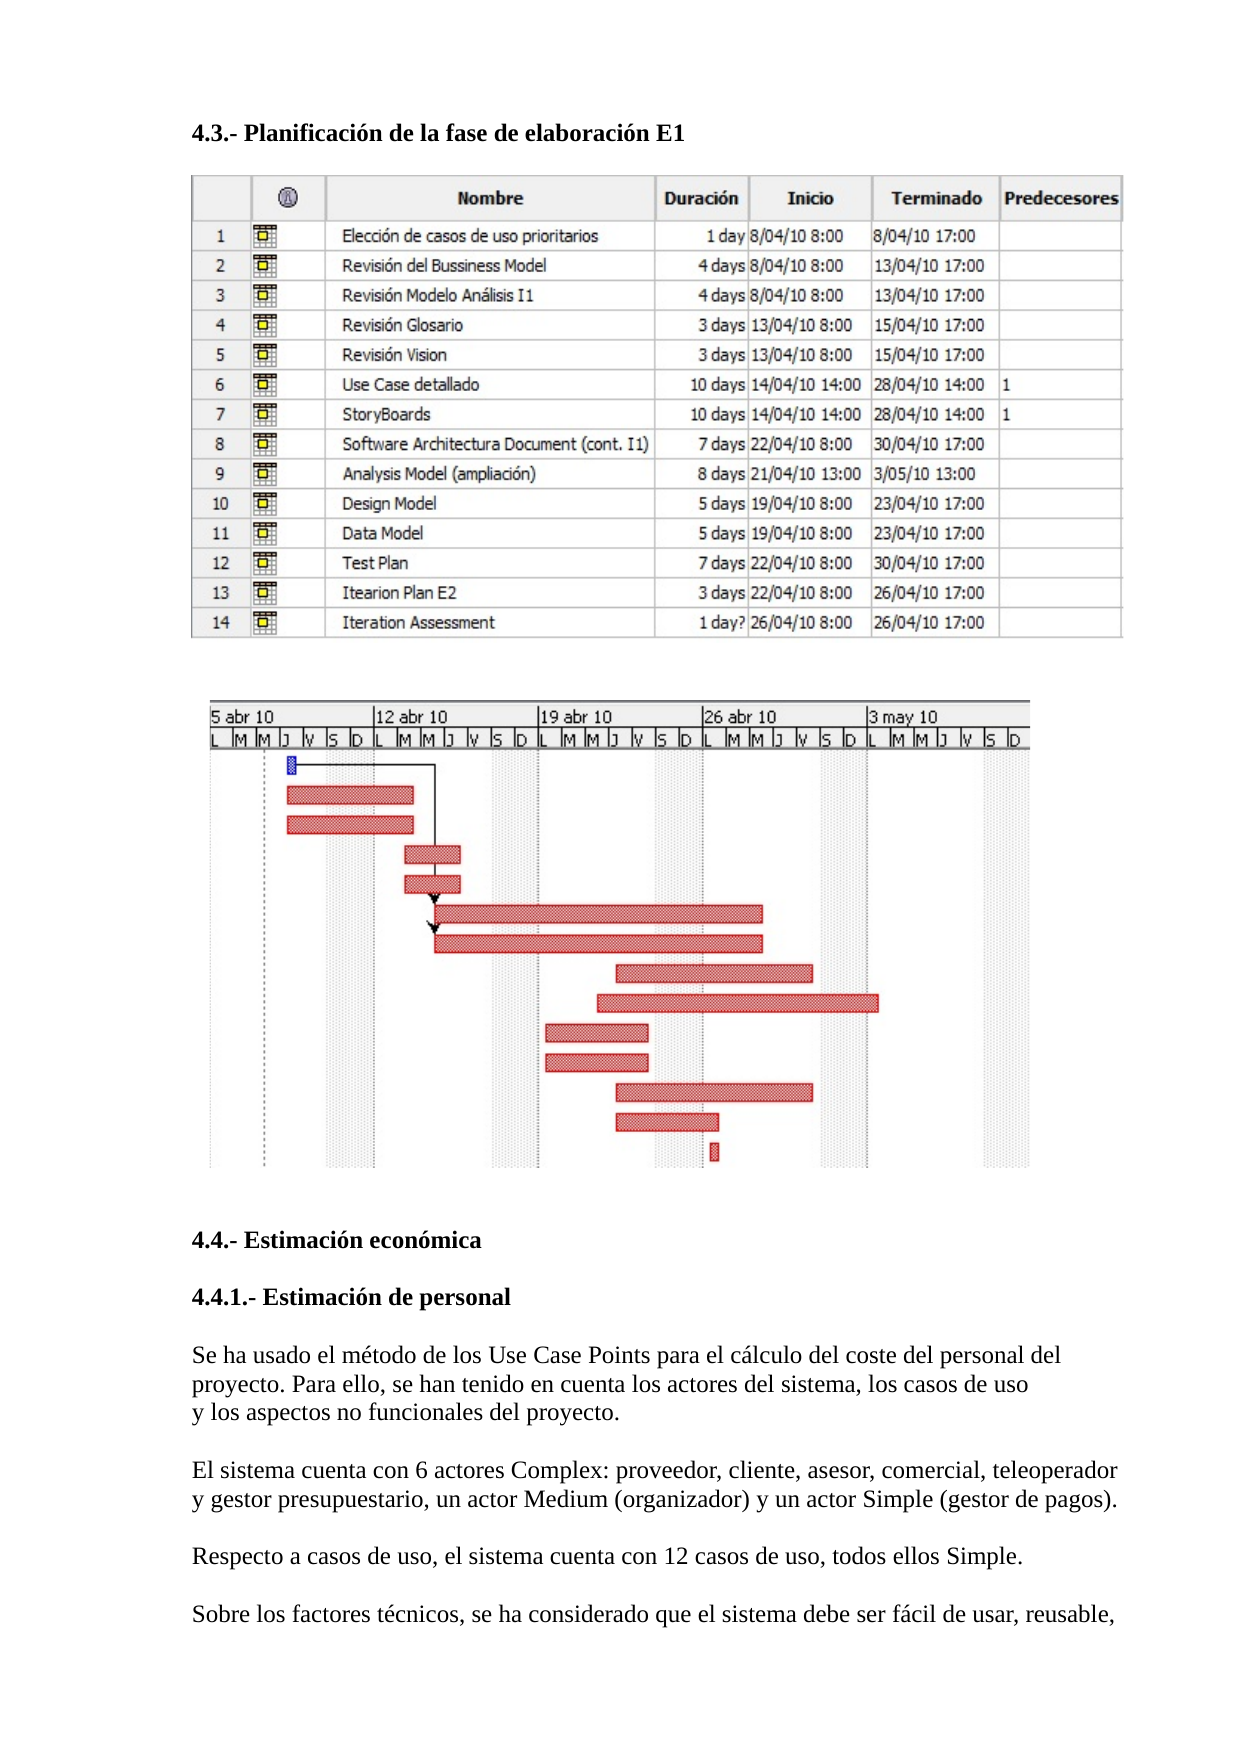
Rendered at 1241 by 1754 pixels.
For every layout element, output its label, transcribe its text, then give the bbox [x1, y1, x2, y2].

text 4.3.- Planificación de la fase de elaboración E1 [118, 118, 1122, 147]
text y los aspectos no funcionales del proyecto. [118, 1397, 1122, 1426]
text 4.4.1.- Estimación de personal Se ha usado el método de los Use Case Points para el cálculo del coste del personal del proyecto. Para ello, se han tenido en cuenta los actores del sistema, los casos de uso [118, 1254, 1122, 1397]
picture [209, 700, 1031, 1168]
text 4.4.- Estimación económica [118, 1225, 1122, 1254]
text El sistema cuenta con 6 actores Complex: proveedor, cliente, asesor, comercial, teleoperador y gestor presupuestario, un actor Medium (organizador) y un actor Simple (gestor de pagos). Respecto a casos de uso, el sistema cuenta con 12 casos de uso, todos ellos Simple. Sobre los factores técnicos, se ha considerado que el sistema debe ser fácil de usar, reusable, [118, 1455, 1122, 1627]
picture [191, 175, 1124, 643]
